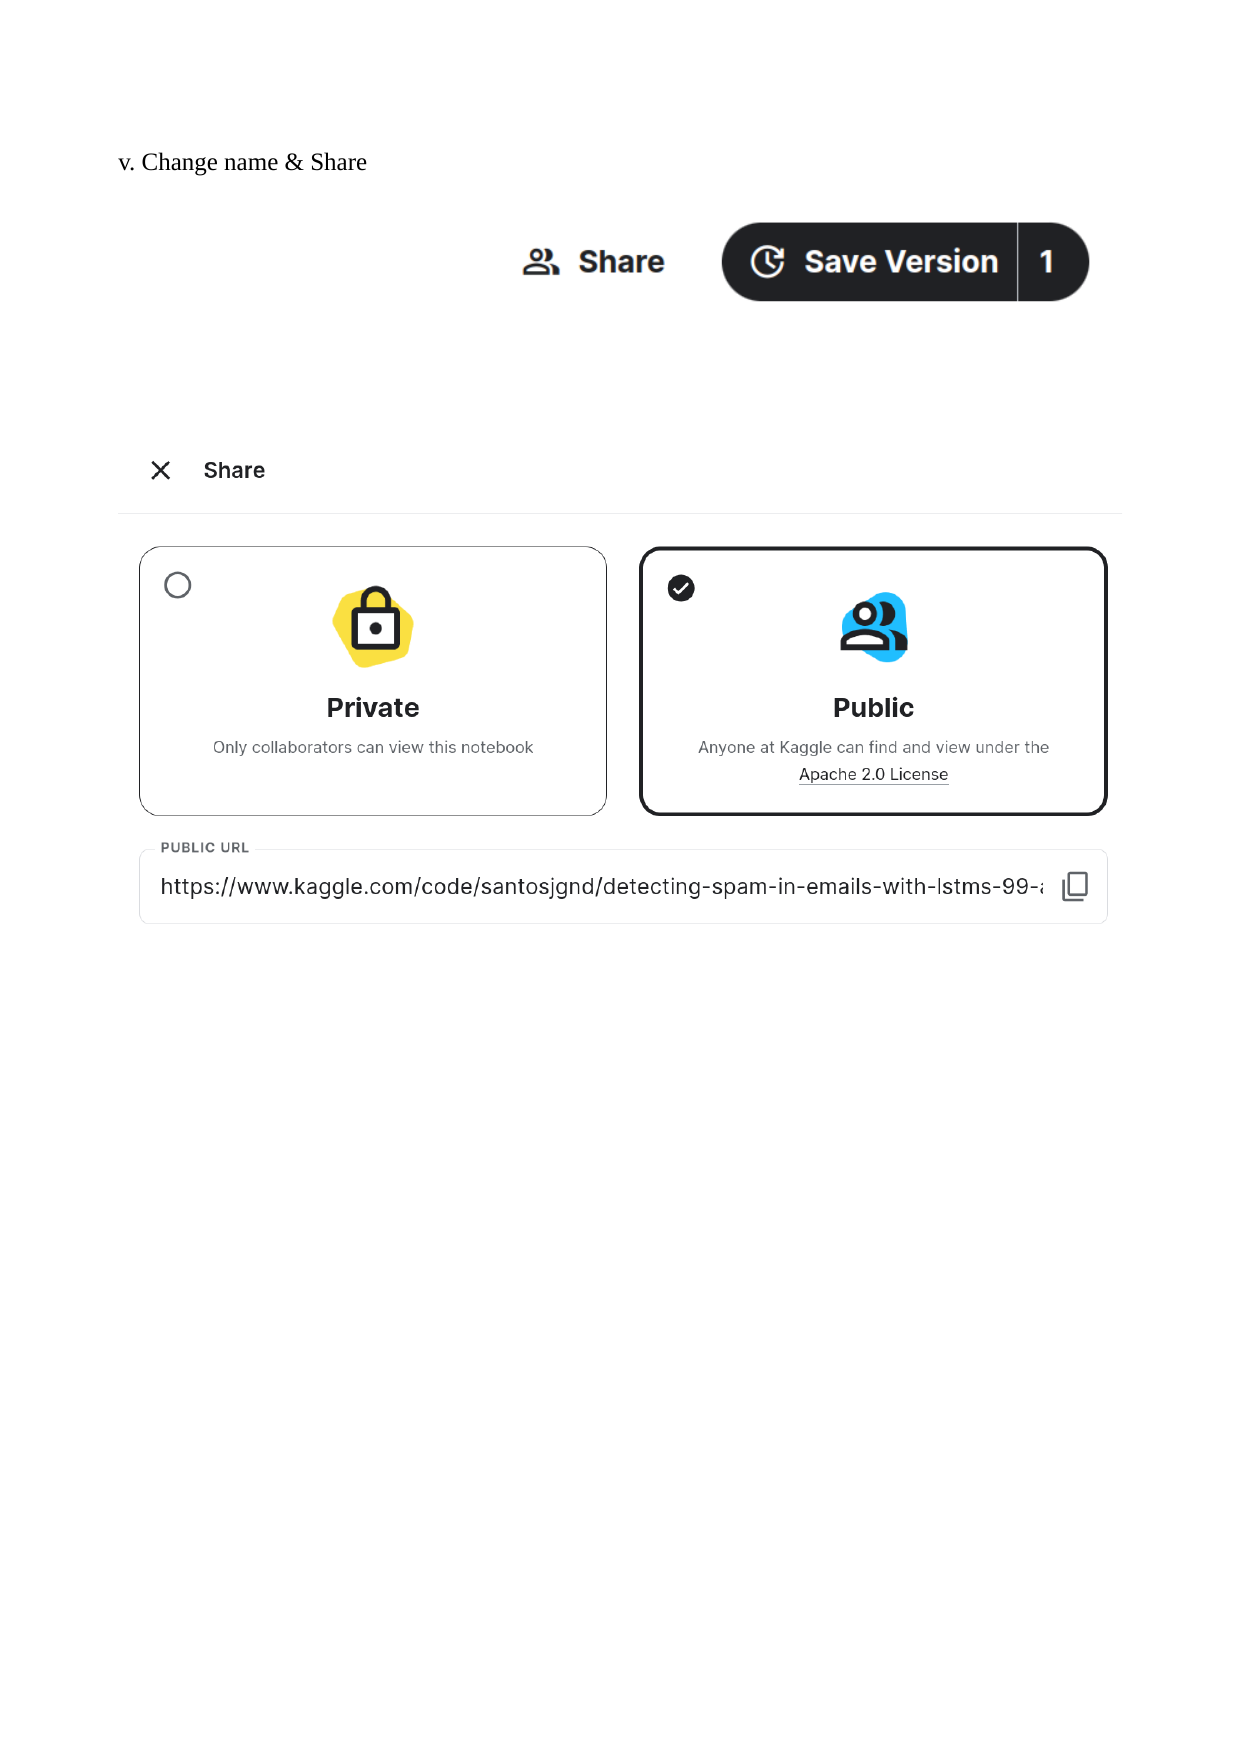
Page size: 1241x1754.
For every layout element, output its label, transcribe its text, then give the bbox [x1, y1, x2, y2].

text v. Change name & Share [118, 147, 1122, 176]
picture [118, 440, 1123, 947]
picture [118, 204, 1123, 325]
